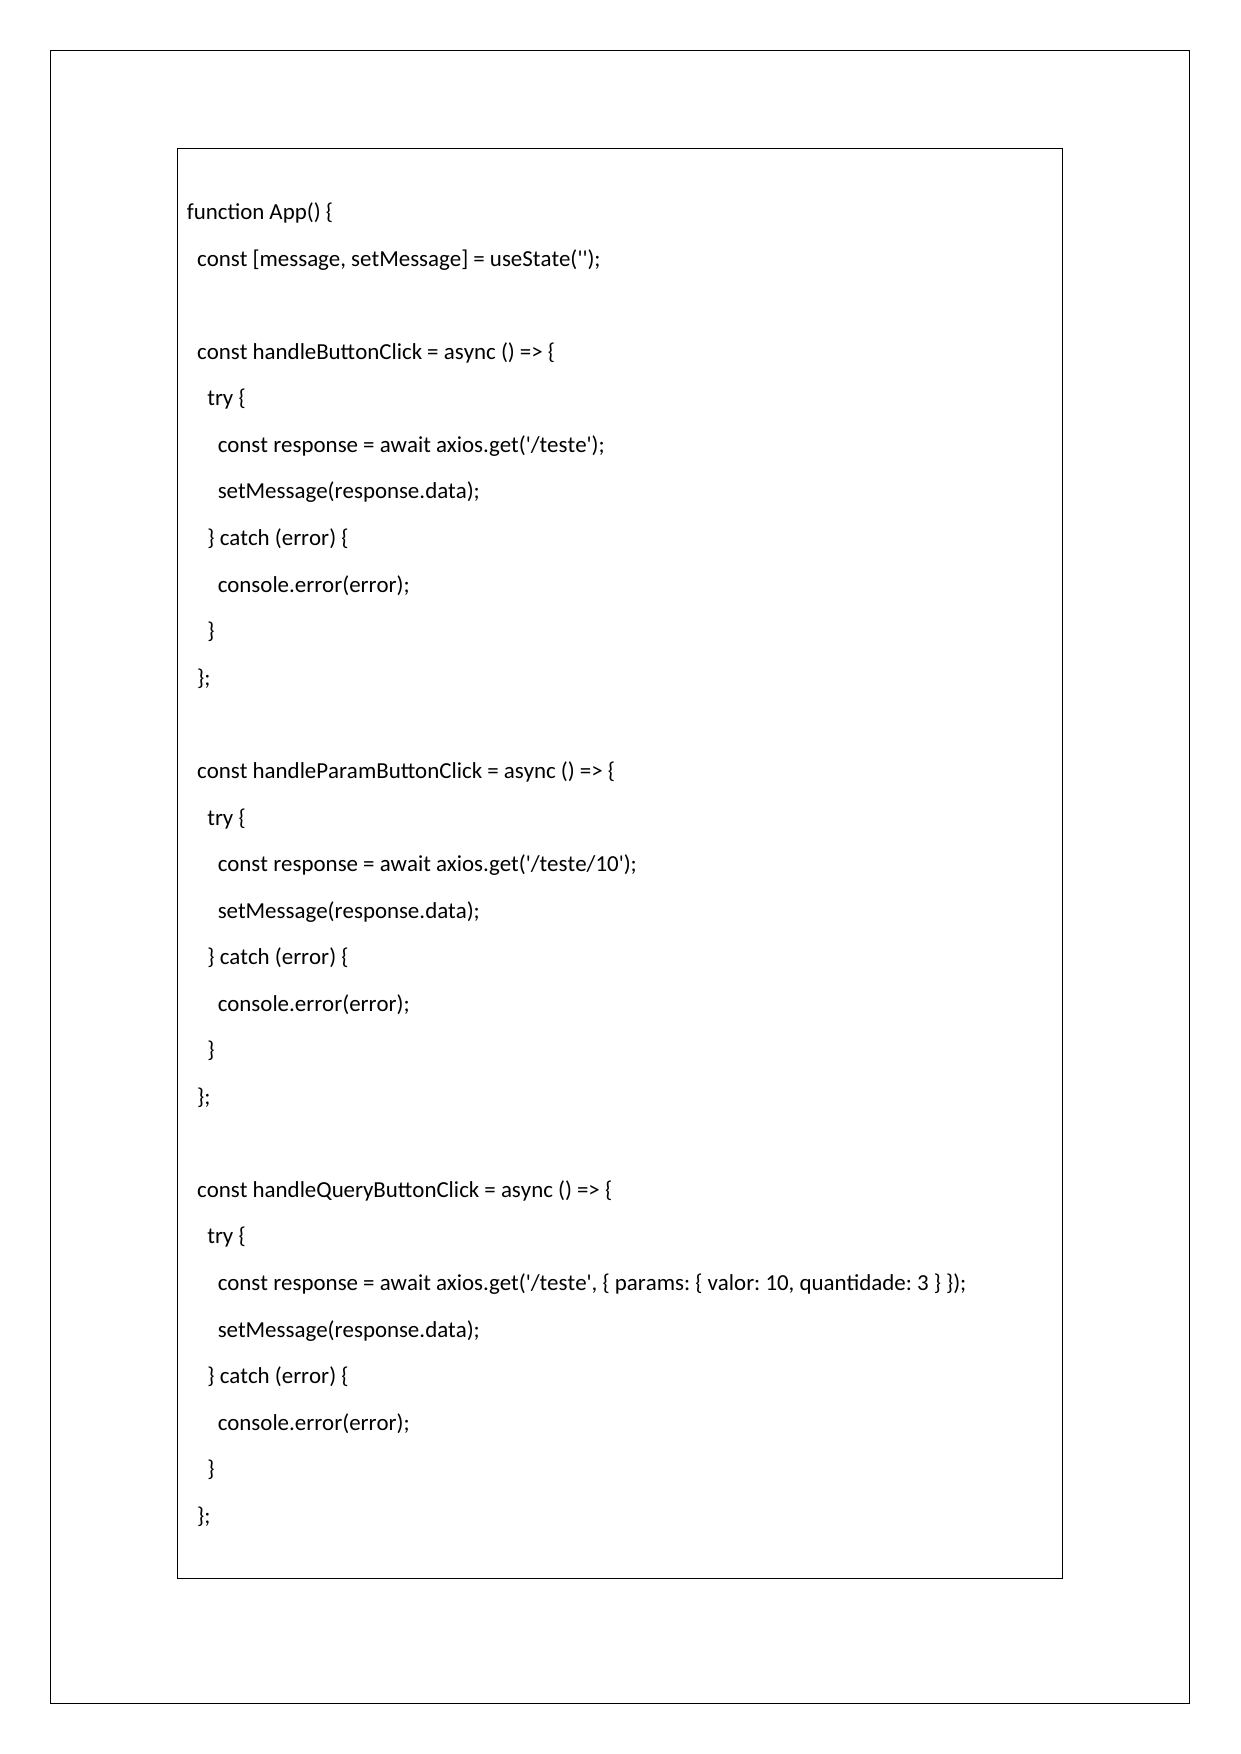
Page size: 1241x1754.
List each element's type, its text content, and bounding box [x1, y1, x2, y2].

text const handleButtonClick = async () => { [178, 334, 1062, 365]
text console.error(error); [178, 986, 1062, 1017]
text setMessage(response.data); [178, 893, 1062, 924]
text const handleParamButtonClick = async () => { [178, 753, 1062, 784]
text }; [178, 1079, 1062, 1110]
text console.error(error); [178, 567, 1062, 598]
text const response = await axios.get('/teste'); [178, 427, 1062, 458]
text } catch (error) { [178, 1358, 1062, 1389]
text const [message, setMessage] = useState(''); [178, 241, 1062, 272]
text try { [178, 799, 1062, 831]
text const response = await axios.get('/teste/10'); [178, 846, 1062, 877]
text const handleQueryButtonClick = async () => { [178, 1172, 1062, 1203]
text } catch (error) { [178, 939, 1062, 970]
text } [178, 1032, 1062, 1063]
text } [178, 613, 1062, 644]
text console.error(error); [178, 1405, 1062, 1436]
text }; [178, 1498, 1062, 1529]
text setMessage(response.data); [178, 473, 1062, 505]
text } catch (error) { [178, 520, 1062, 551]
text try { [178, 1218, 1062, 1250]
text try { [178, 380, 1062, 412]
text } [178, 1451, 1062, 1482]
text }; [178, 660, 1062, 691]
text setMessage(response.data); [178, 1312, 1062, 1343]
text const response = await axios.get('/teste', { params: { valor: 10, quantidade: 3 } }); [178, 1265, 1062, 1296]
text function App() { [178, 194, 1062, 225]
